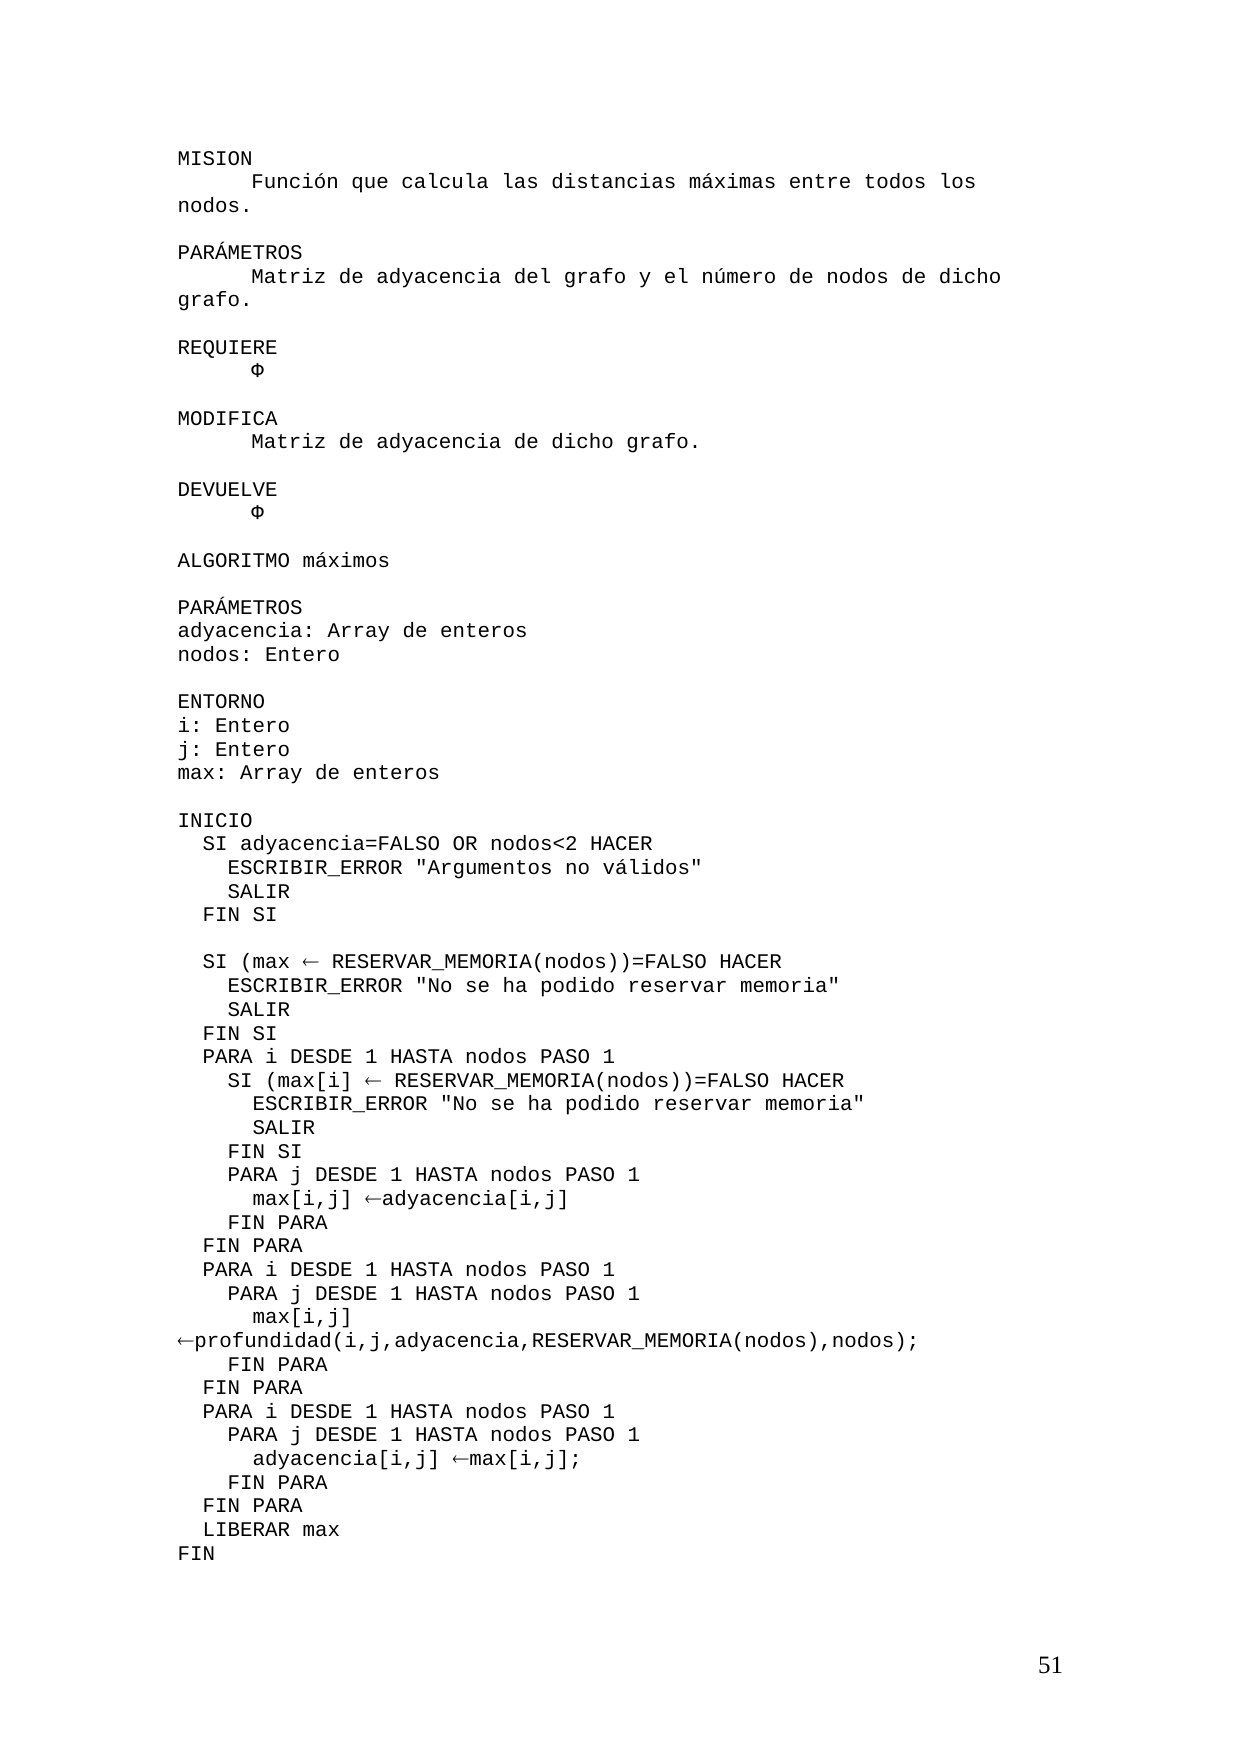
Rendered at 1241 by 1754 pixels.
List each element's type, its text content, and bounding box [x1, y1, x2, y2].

text LIBERAR max [177, 1519, 1063, 1543]
text ESCRIBIR_ERROR "Argumentos no válidos" [177, 857, 1063, 881]
text ESCRIBIR_ERROR "No se ha podido reservar memoria" [177, 1093, 1063, 1117]
text SI adyacencia=FALSO OR nodos<2 HACER [177, 833, 1063, 857]
text REQUIERE [177, 337, 1063, 360]
text FIN PARA [177, 1212, 1063, 1235]
text FIN PARA [177, 1353, 1063, 1377]
text j: Entero [177, 739, 1063, 762]
text PARÁMETROS [177, 597, 1063, 621]
text adyacencia: Array de enteros [177, 621, 1063, 644]
text SI (max[i]  RESERVAR_MEMORIA(nodos))=FALSO HACER [177, 1070, 1063, 1093]
text FIN PARA [177, 1495, 1063, 1519]
text FIN SI [177, 904, 1063, 928]
text SALIR [177, 999, 1063, 1022]
text max[i,j] profundidad(i,j,adyacencia,RESERVAR_MEMORIA(nodos),nodos); [177, 1306, 1063, 1353]
text DEVUELVE [177, 479, 1063, 502]
text max[i,j] adyacencia[i,j] [177, 1188, 1063, 1212]
text PARÁMETROS [177, 242, 1063, 266]
text FIN PARA [177, 1472, 1063, 1495]
text Matriz de adyacencia de dicho grafo. [177, 431, 1063, 455]
text PARA j DESDE 1 HASTA nodos PASO 1 [177, 1164, 1063, 1188]
text Φ [177, 502, 1063, 526]
text SALIR [177, 1117, 1063, 1141]
text MODIFICA [177, 408, 1063, 431]
text ALGORITMO máximos [177, 549, 1063, 573]
text PARA j DESDE 1 HASTA nodos PASO 1 [177, 1424, 1063, 1448]
text nodos: Entero [177, 644, 1063, 668]
text FIN PARA [177, 1235, 1063, 1259]
text FIN SI [177, 1141, 1063, 1164]
text FIN PARA [177, 1377, 1063, 1401]
text PARA i DESDE 1 HASTA nodos PASO 1 [177, 1046, 1063, 1070]
text Función que calcula las distancias máximas entre todos los nodos. [177, 171, 1063, 218]
text max: Array de enteros [177, 762, 1063, 786]
text adyacencia[i,j] max[i,j]; [177, 1448, 1063, 1472]
text SALIR [177, 881, 1063, 904]
text FIN SI [177, 1022, 1063, 1046]
text Φ [177, 360, 1063, 384]
text ENTORNO [177, 691, 1063, 715]
text PARA j DESDE 1 HASTA nodos PASO 1 [177, 1283, 1063, 1306]
text SI (max  RESERVAR_MEMORIA(nodos))=FALSO HACER [177, 952, 1063, 975]
text i: Entero [177, 715, 1063, 739]
text PARA i DESDE 1 HASTA nodos PASO 1 [177, 1401, 1063, 1424]
text FIN [177, 1543, 1063, 1566]
text INICIO [177, 810, 1063, 833]
text Matriz de adyacencia del grafo y el número de nodos de dicho grafo. [177, 266, 1063, 313]
text MISION [177, 148, 1063, 171]
text ESCRIBIR_ERROR "No se ha podido reservar memoria" [177, 975, 1063, 999]
text PARA i DESDE 1 HASTA nodos PASO 1 [177, 1259, 1063, 1283]
